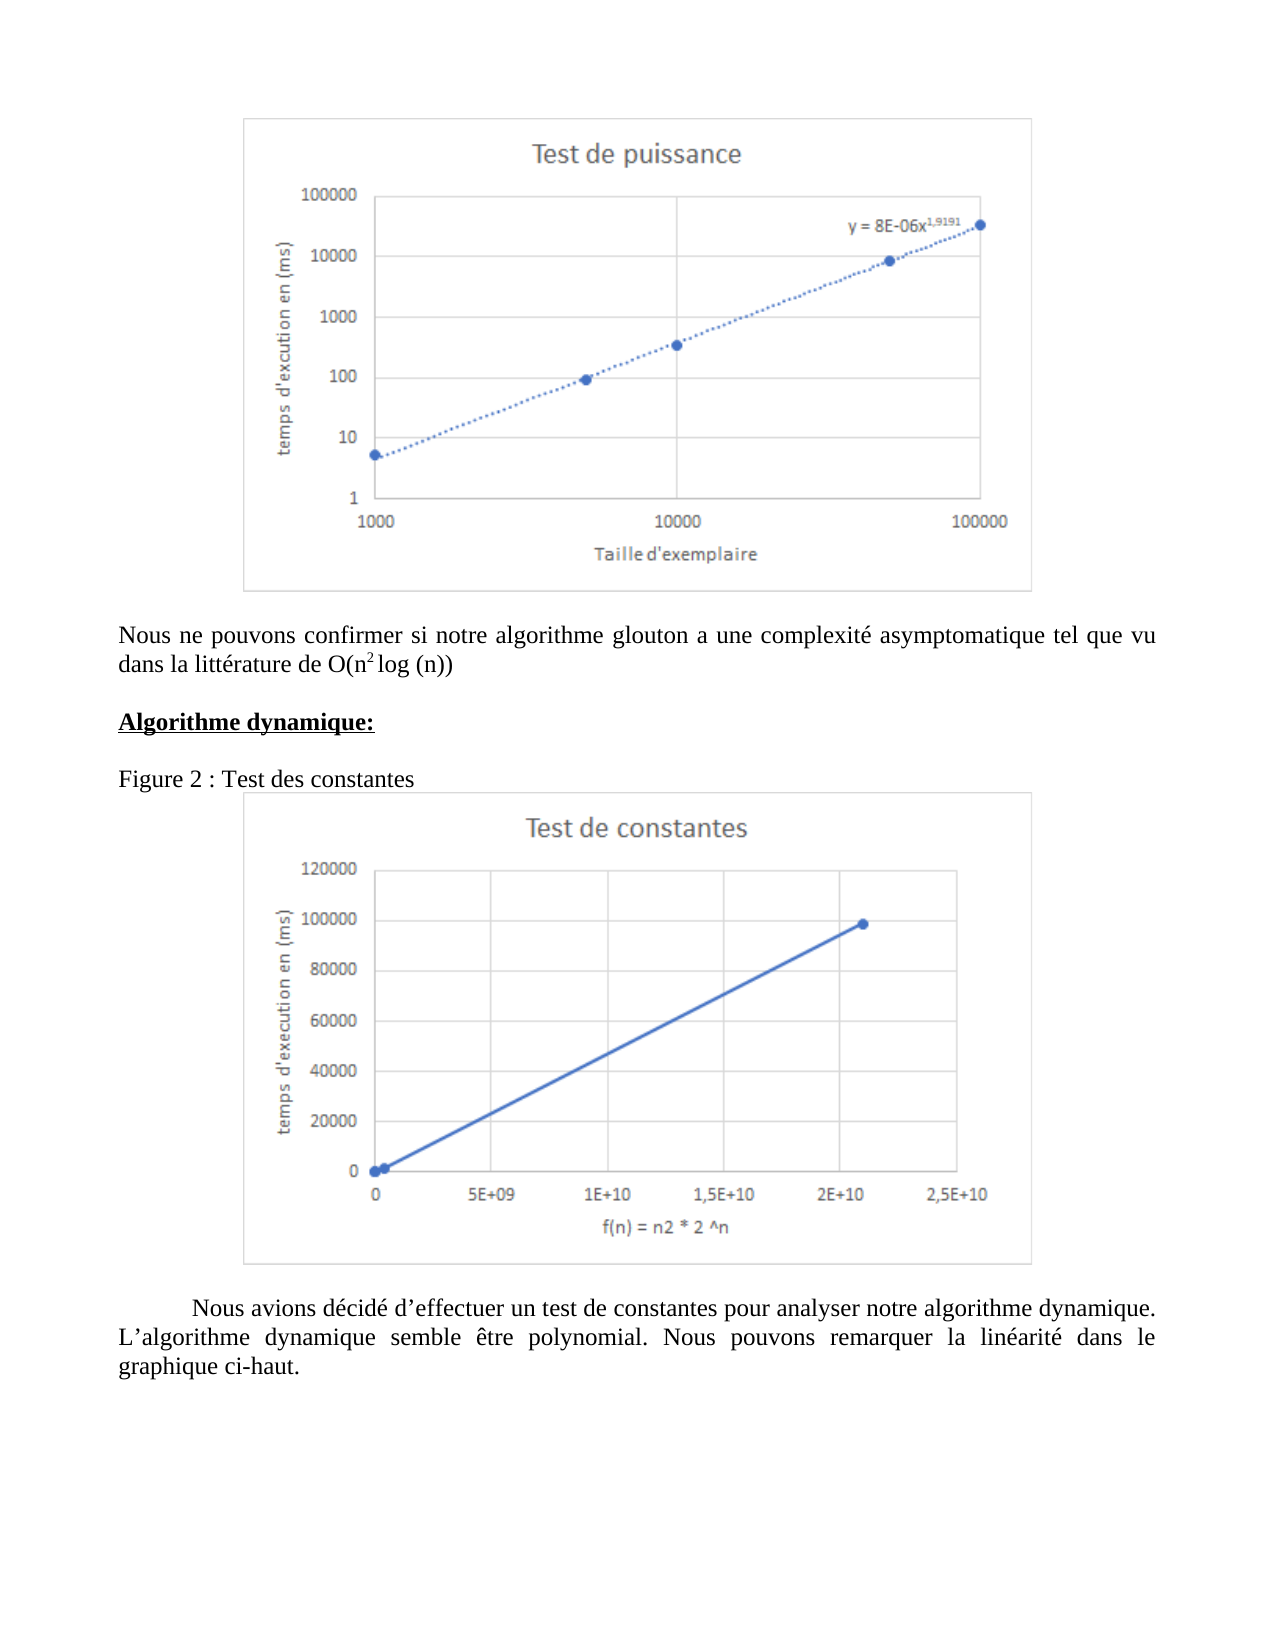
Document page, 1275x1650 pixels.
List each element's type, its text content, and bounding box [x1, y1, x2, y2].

text Nous avions décidé d’effectuer un test de constantes pour analyser notre algorithme dynamique. L’algorithme dynamique semble être polynomial. Nous pouvons remarquer la linéarité dans le graphique ci-haut. [118, 1293, 1157, 1380]
picture [243, 792, 1033, 1265]
text Figure 2 : Test des constantes [118, 764, 1157, 793]
picture [243, 118, 1033, 592]
text Algorithme dynamique: [118, 707, 1157, 735]
text Nous ne pouvons confirmer si notre algorithme glouton a une complexité asymptomatique tel que vu dans la littérature de O(n2 log (n)) [118, 620, 1157, 678]
